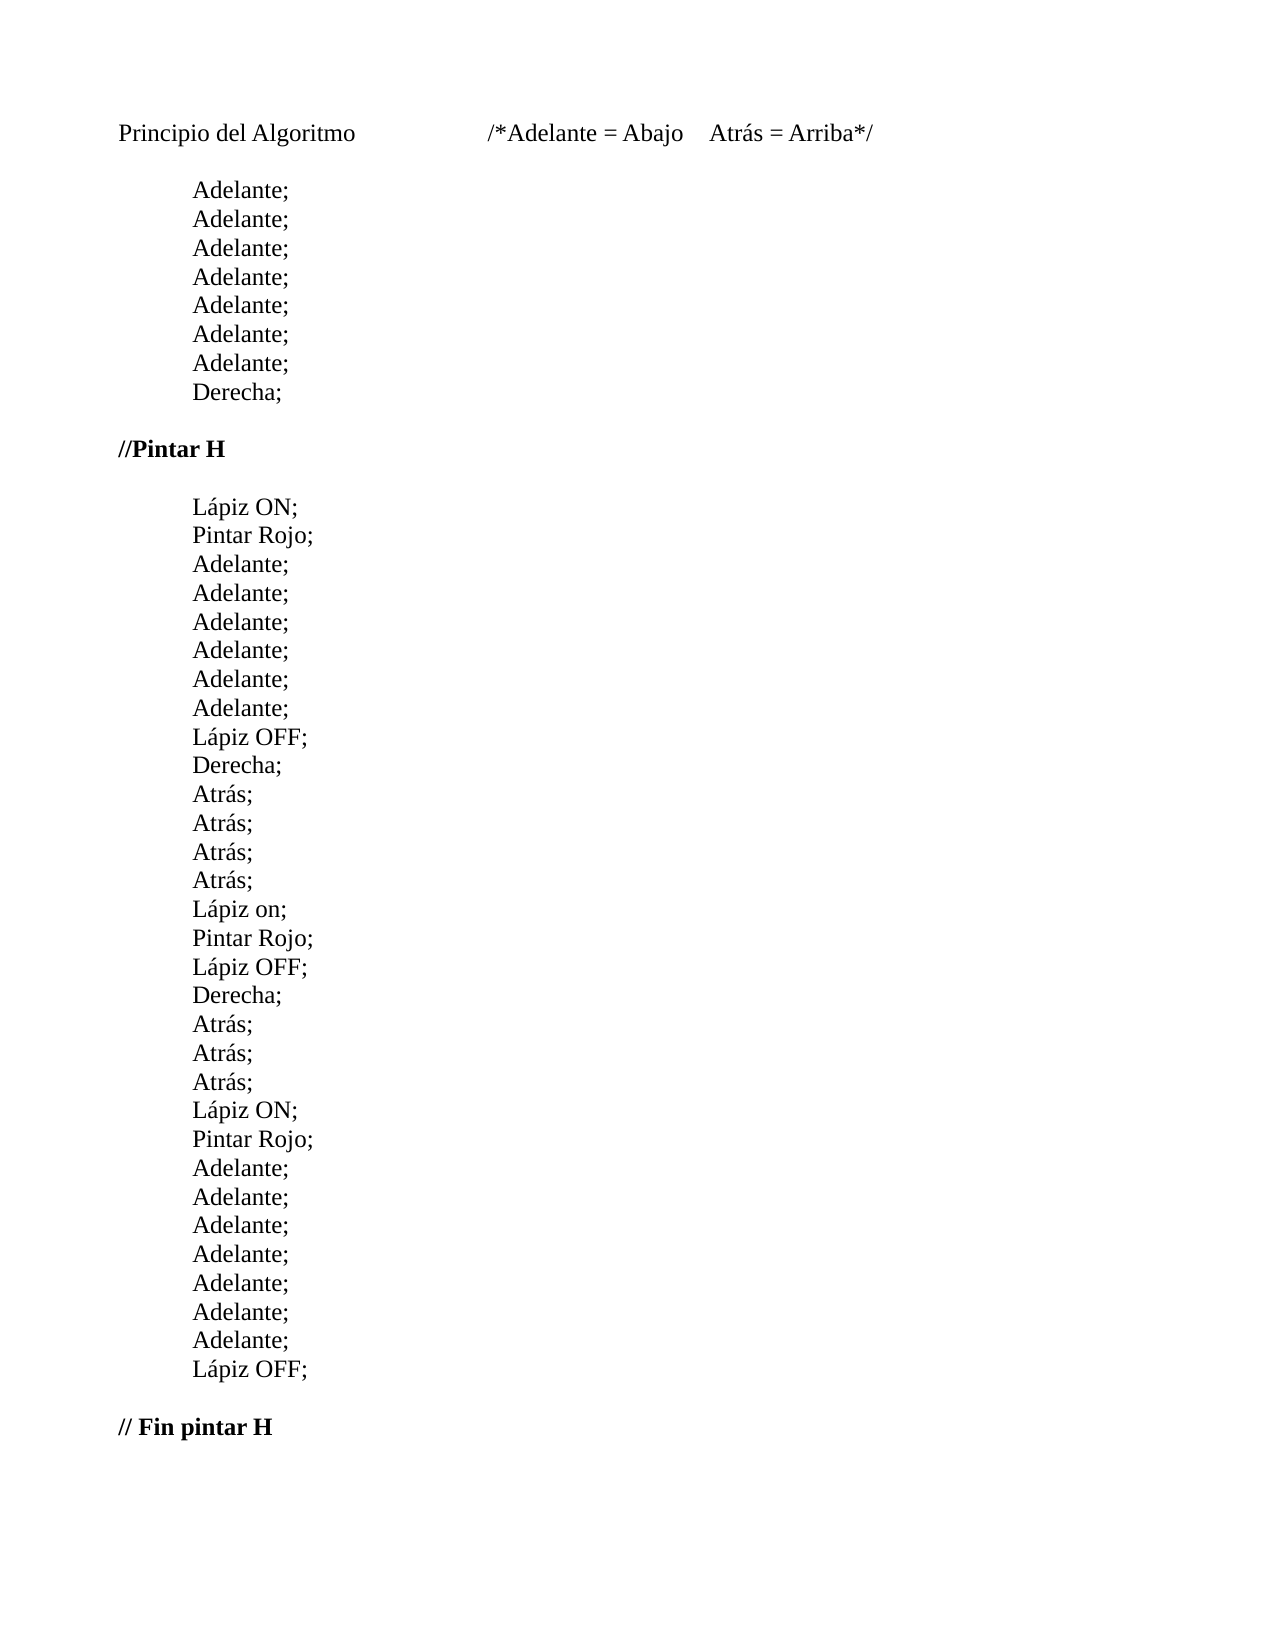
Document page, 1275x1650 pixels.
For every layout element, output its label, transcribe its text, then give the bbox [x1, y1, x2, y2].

text Lápiz OFF; [118, 952, 1157, 981]
text Adelante; [118, 664, 1157, 693]
text Adelante; [118, 1239, 1157, 1268]
text Adelante; [118, 693, 1157, 722]
text Lápiz OFF; [118, 1354, 1157, 1383]
text Atrás; [118, 1067, 1157, 1096]
text Pintar Rojo; [118, 923, 1157, 952]
text Derecha; [118, 377, 1157, 406]
text Principio del Algoritmo /*Adelante = Abajo Atrás = Arriba*/ [118, 118, 1157, 147]
text Adelante; [118, 233, 1157, 262]
text Derecha; [118, 981, 1157, 1009]
text Adelante; [118, 176, 1157, 204]
text Pintar Rojo; [118, 1124, 1157, 1153]
text Adelante; [118, 1182, 1157, 1211]
text Atrás; [118, 808, 1157, 837]
text Adelante; [118, 636, 1157, 664]
text Adelante; [118, 319, 1157, 348]
text Adelante; [118, 1211, 1157, 1239]
text Lápiz ON; [118, 1096, 1157, 1124]
text Lápiz on; [118, 894, 1157, 923]
text // Fin pintar H [118, 1412, 1157, 1441]
text Atrás; [118, 779, 1157, 808]
text Adelante; [118, 262, 1157, 291]
text Adelante; [118, 348, 1157, 377]
text Adelante; [118, 549, 1157, 578]
text Adelante; [118, 578, 1157, 607]
text //Pintar H [118, 434, 1157, 463]
text Atrás; [118, 866, 1157, 894]
text Adelante; [118, 607, 1157, 636]
text Lápiz OFF; [118, 722, 1157, 751]
text Adelante; [118, 291, 1157, 319]
text Adelante; [118, 204, 1157, 233]
text Adelante; [118, 1297, 1157, 1326]
text Adelante; [118, 1153, 1157, 1182]
text Lápiz ON; [118, 492, 1157, 521]
text Derecha; [118, 751, 1157, 779]
text Pintar Rojo; [118, 521, 1157, 549]
text Atrás; [118, 1038, 1157, 1067]
text Adelante; [118, 1326, 1157, 1354]
text Adelante; [118, 1268, 1157, 1297]
text Atrás; [118, 837, 1157, 866]
text Atrás; [118, 1009, 1157, 1038]
